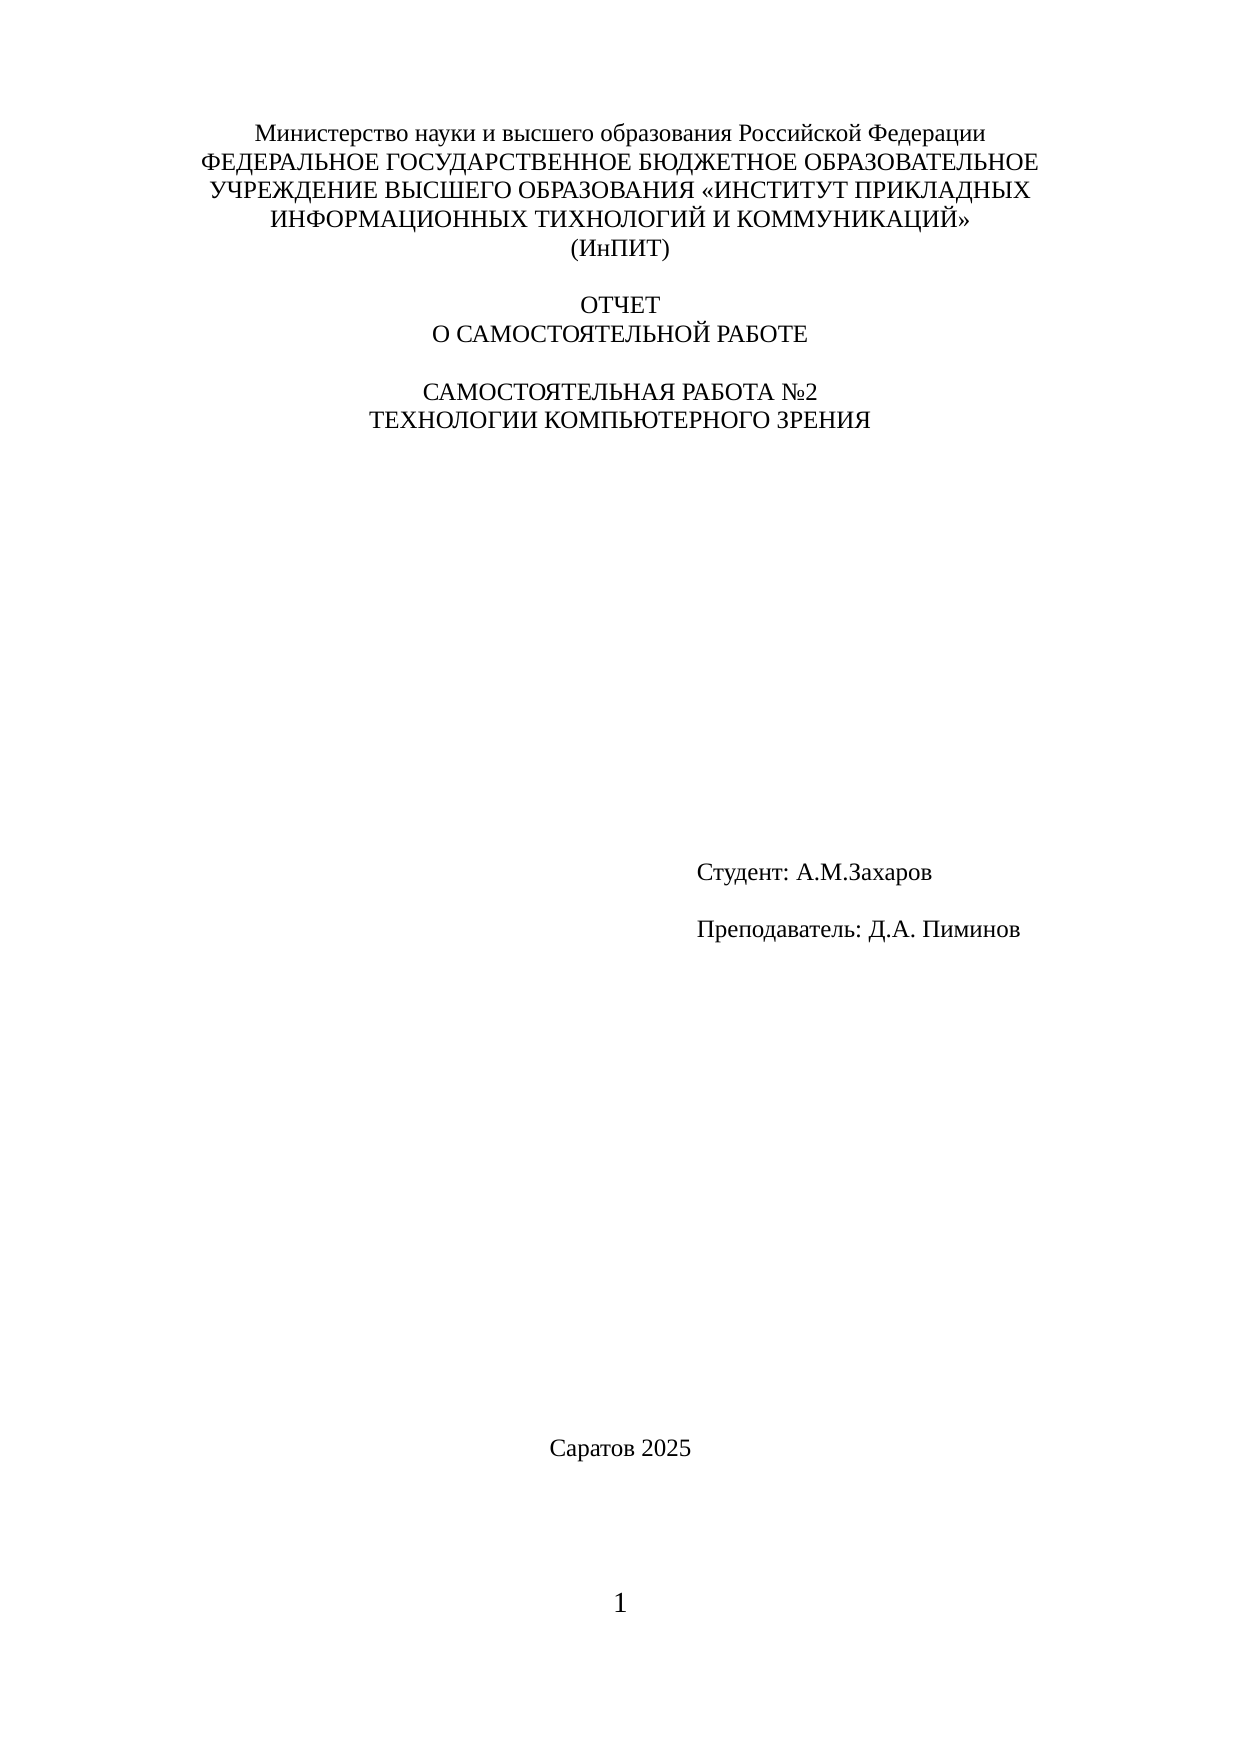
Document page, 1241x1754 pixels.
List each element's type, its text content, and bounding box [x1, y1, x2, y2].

list Министерство науки и высшего образования Российской Федерации [118, 118, 1122, 147]
list ОТЧЕТ [118, 291, 1122, 319]
list (ИнПИТ) [118, 233, 1122, 262]
list ТЕХНОЛОГИИ КОМПЬЮТЕРНОГО ЗРЕНИЯ [118, 406, 1122, 434]
list ФЕДЕРАЛЬНОЕ ГОСУДАРСТВЕННОЕ БЮДЖЕТНОЕ ОБРАЗОВАТЕЛЬНОЕ УЧРЕЖДЕНИЕ ВЫСШЕГО ОБРАЗОВАНИЯ «ИНСТИТУТ ПРИКЛАДНЫХ ИНФОРМАЦИОННЫХ ТИХНОЛОГИЙ И КОММУНИКАЦИЙ» [118, 147, 1122, 233]
list Саратов 2025 [522, 1433, 718, 1461]
list О САМОСТОЯТЕЛЬНОЙ РАБОТЕ [118, 319, 1122, 348]
list Преподаватель: Д.А. Пиминов [697, 914, 1154, 943]
list САМОСТОЯТЕЛЬНАЯ РАБОТА №2 [118, 377, 1122, 406]
list Студент: А.М.Захаров [697, 857, 1154, 886]
